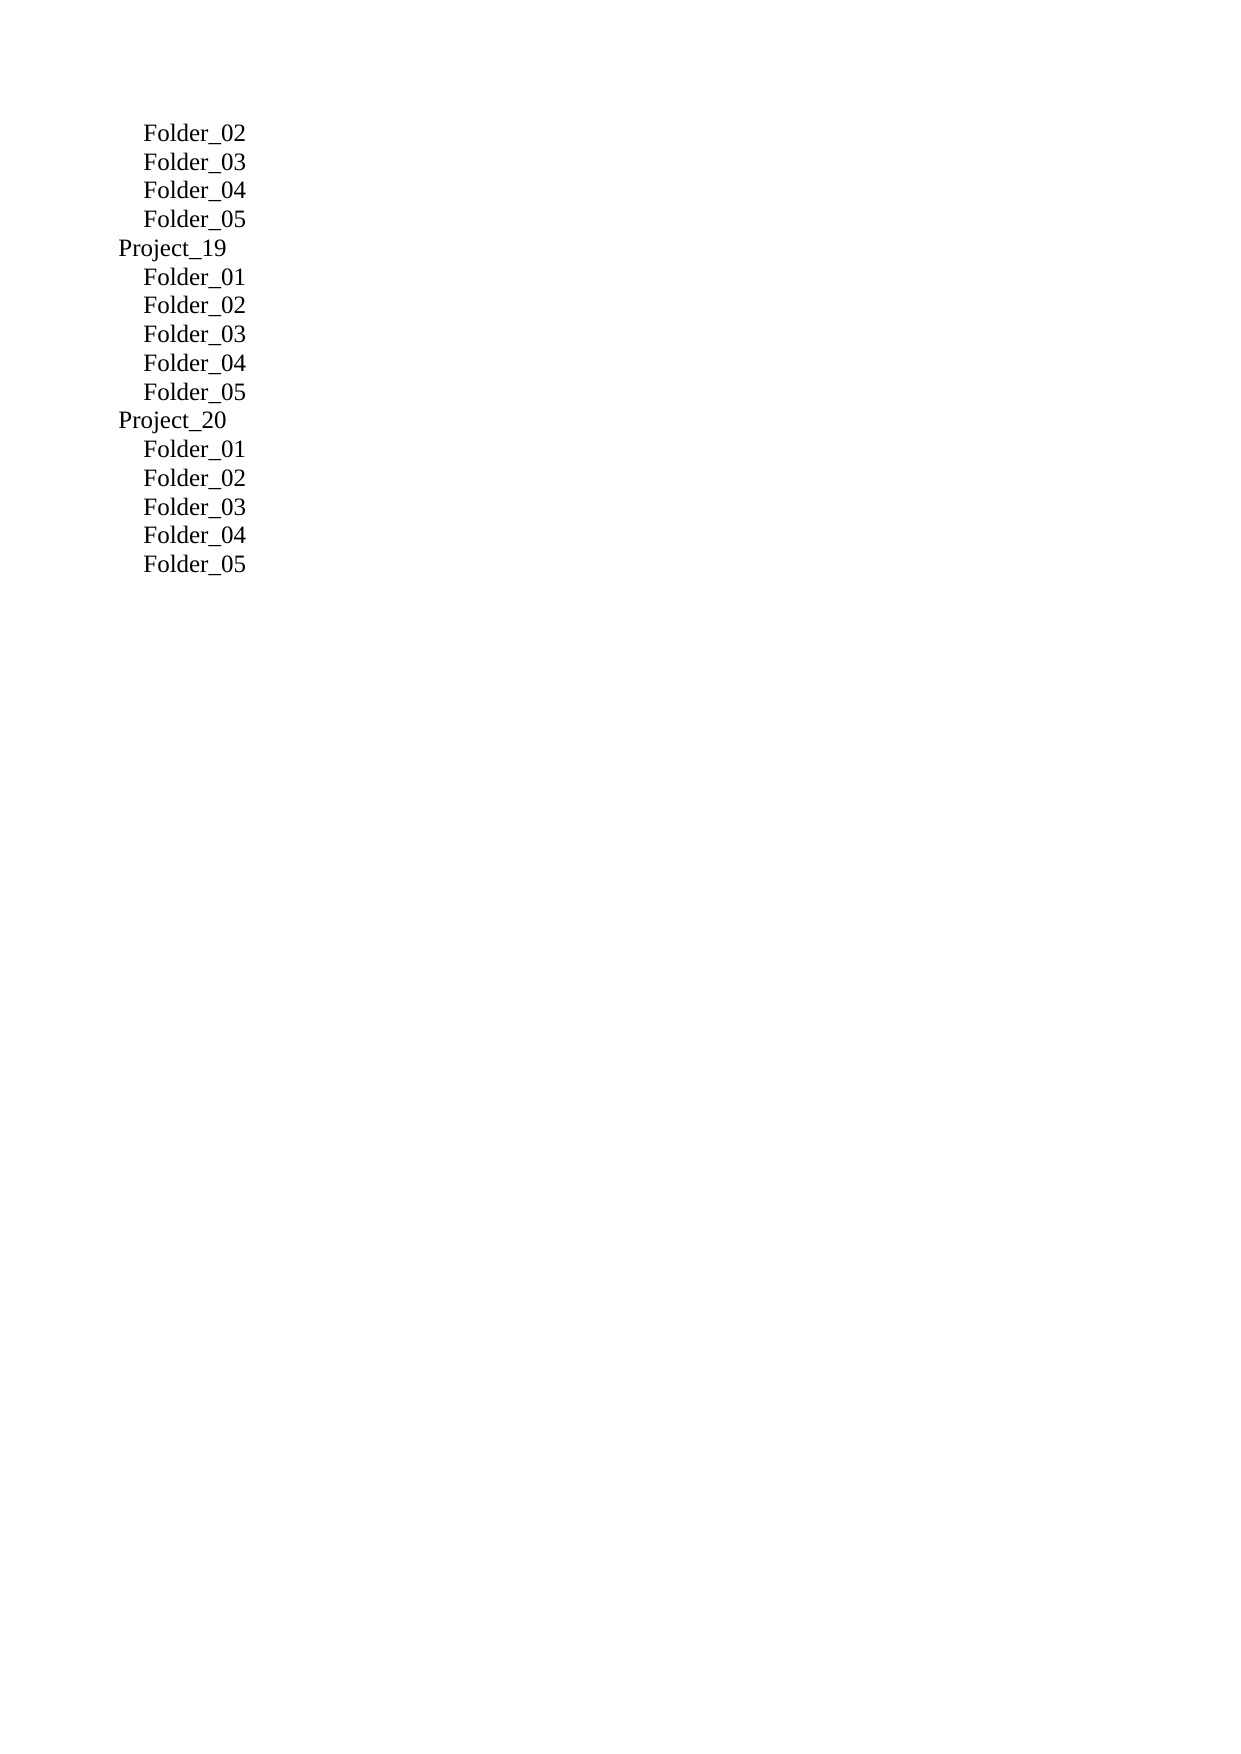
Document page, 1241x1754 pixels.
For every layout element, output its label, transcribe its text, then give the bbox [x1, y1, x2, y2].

text Folder_04 [118, 176, 1122, 204]
text Folder_01 [118, 262, 1122, 291]
text Folder_03 [118, 147, 1122, 176]
text Folder_04 [118, 521, 1122, 549]
text Folder_05 [118, 204, 1122, 233]
text Folder_02 [118, 291, 1122, 319]
text Folder_02 [118, 463, 1122, 492]
text Folder_02 [118, 118, 1122, 147]
text Folder_04 [118, 348, 1122, 377]
text Project_19 [118, 233, 1122, 262]
text Folder_01 [118, 434, 1122, 463]
text Folder_03 [118, 319, 1122, 348]
text Folder_05 [118, 549, 1122, 578]
text Project_20 [118, 406, 1122, 434]
text Folder_03 [118, 492, 1122, 521]
text Folder_05 [118, 377, 1122, 406]
